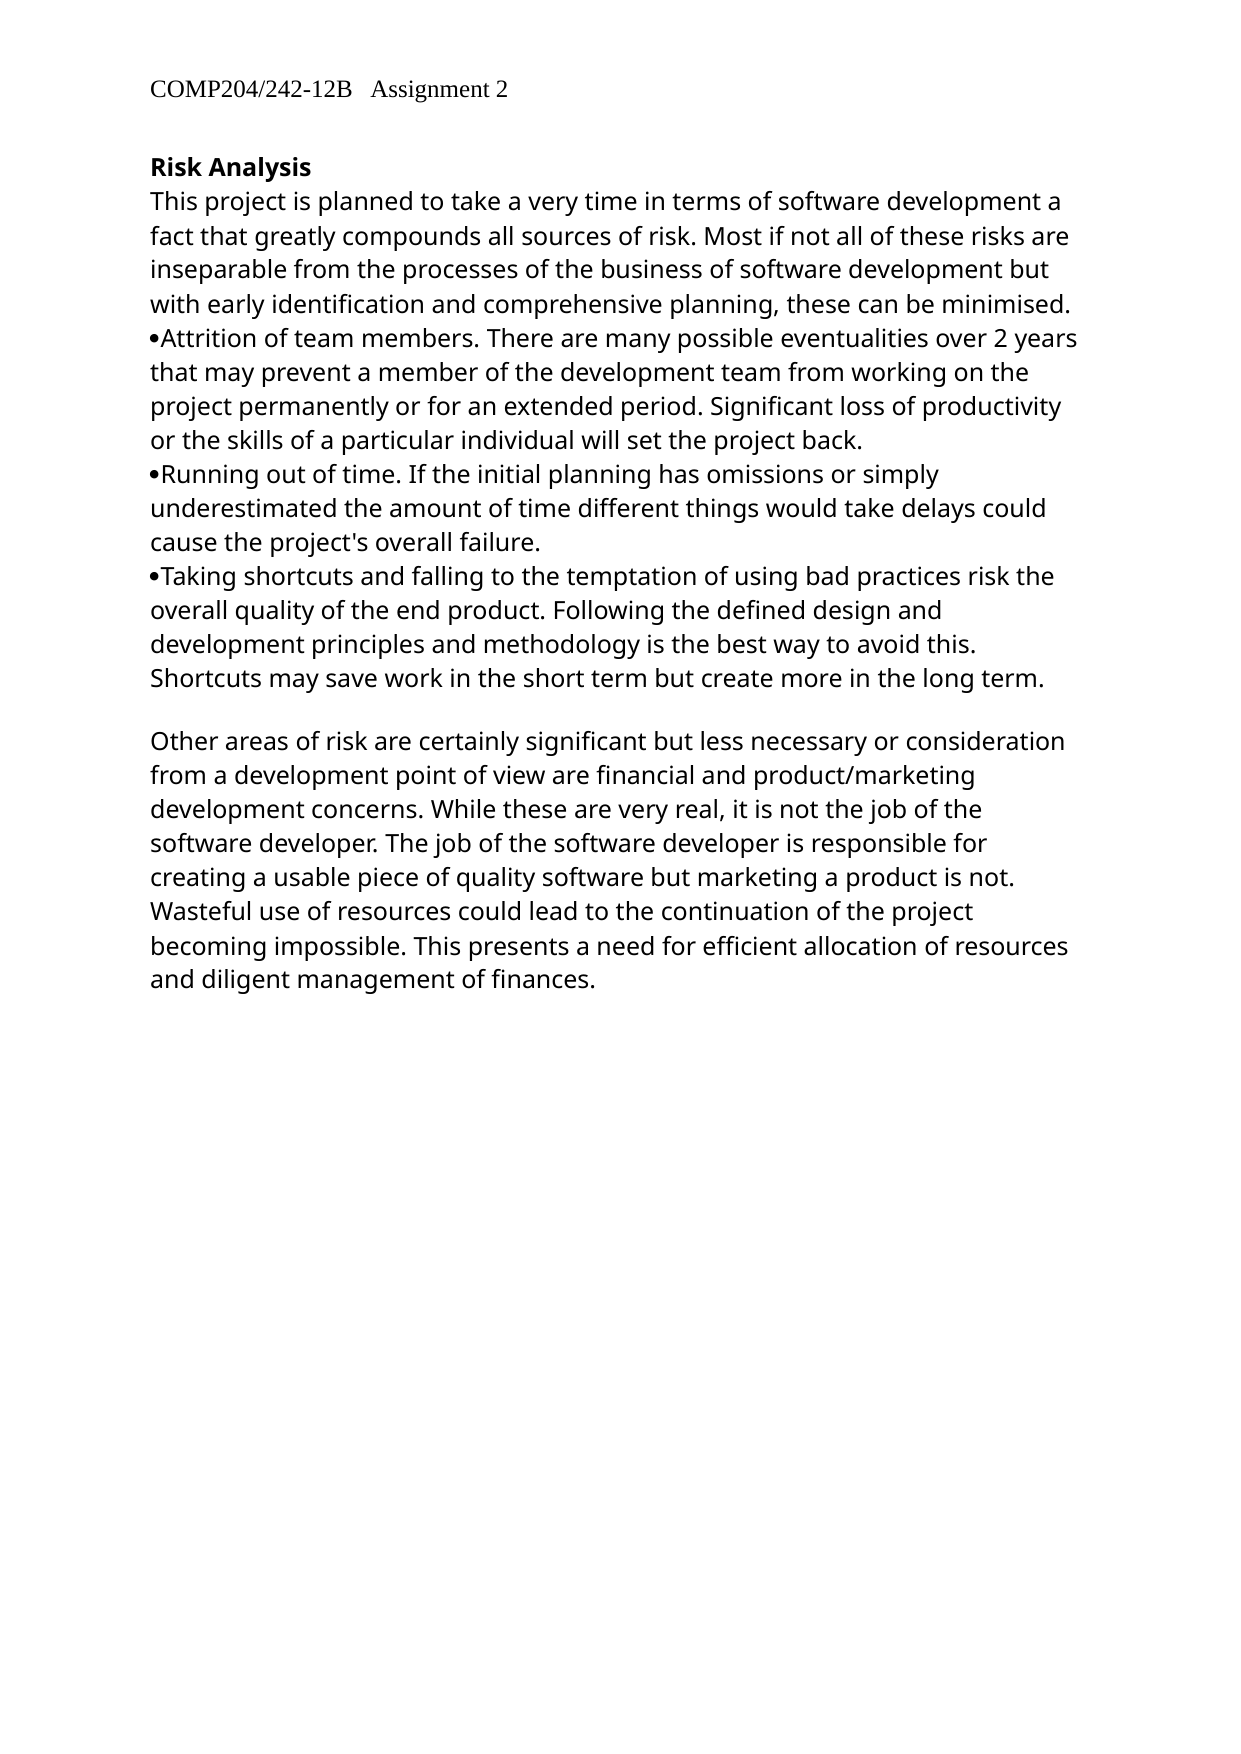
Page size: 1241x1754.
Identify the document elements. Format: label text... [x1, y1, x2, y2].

list Taking shortcuts and falling to the temptation of using bad practices risk the overall quality of the end product. Following the defined design and development principles and methodology is the best way to avoid this. Shortcuts may save work in the short term but create more in the long term. [150, 559, 1090, 695]
text Risk Analysis [150, 150, 1090, 184]
list Other areas of risk are certainly significant but less necessary or consideration from a development point of view are financial and product/marketing development concerns. While these are very real, it is not the job of the software developer. The job of the software developer is responsible for creating a usable piece of quality software but marketing a product is not. [150, 724, 1090, 894]
list Running out of time. If the initial planning has omissions or simply underestimated the amount of time different things would take delays could cause the project's overall failure. [150, 457, 1090, 559]
list Attrition of team members. There are many possible eventualities over 2 years that may prevent a member of the development team from working on the project permanently or for an extended period. Significant loss of productivity or the skills of a particular individual will set the project back. [150, 320, 1090, 457]
text This project is planned to take a very time in terms of software development a fact that greatly compounds all sources of risk. Most if not all of these risks are inseparable from the processes of the business of software development but with early identification and comprehensive planning, these can be minimised. [150, 184, 1090, 320]
list Wasteful use of resources could lead to the continuation of the project becoming impossible. This presents a need for efficient allocation of resources and diligent management of finances. [150, 894, 1090, 996]
